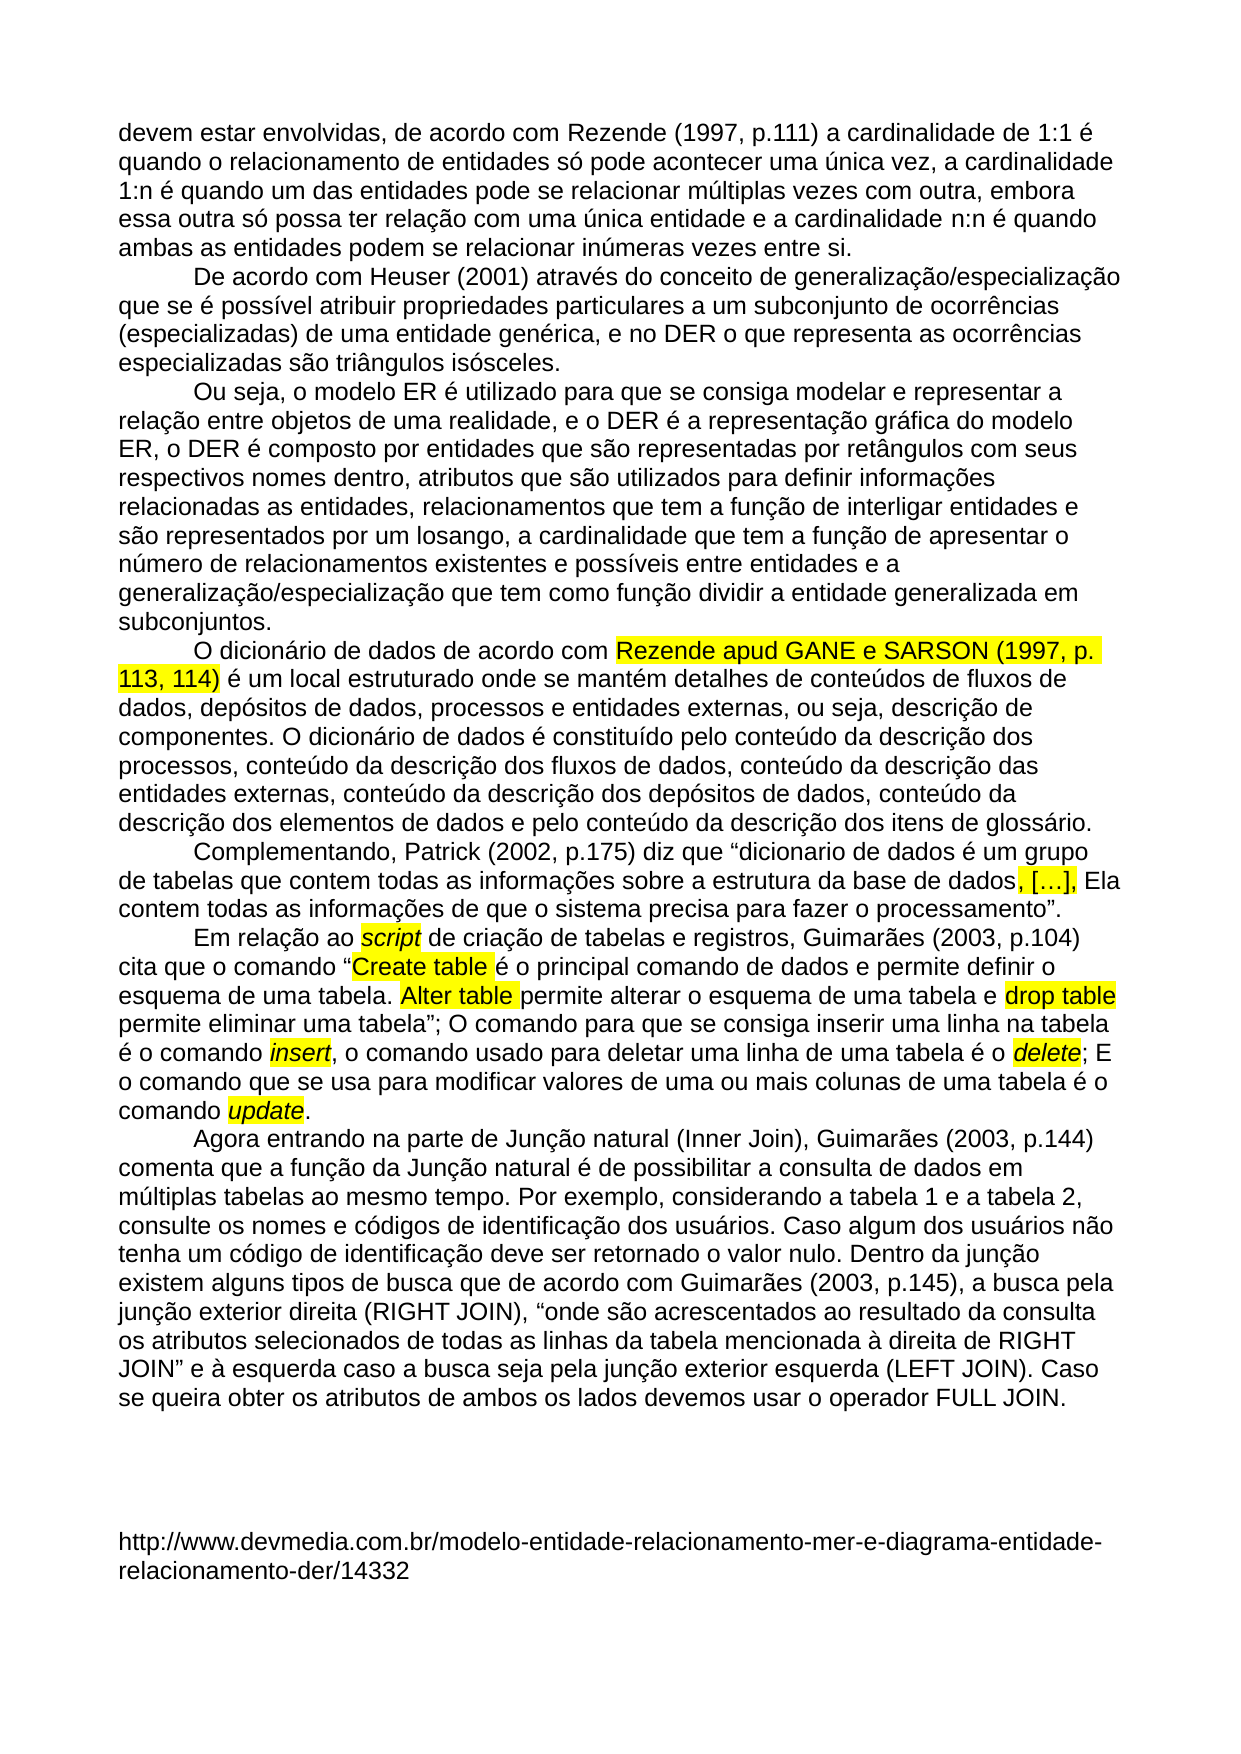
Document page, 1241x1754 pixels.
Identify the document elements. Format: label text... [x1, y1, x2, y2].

text devem estar envolvidas, de acordo com Rezende (1997, p.111) a cardinalidade de 1:1 é quando o relacionamento de entidades só pode acontecer uma única vez, a cardinalidade 1:n é quando um das entidades pode se relacionar múltiplas vezes com outra, embora essa outra só possa ter relação com uma única entidade e a cardinalidade n:n é quando ambas as entidades podem se relacionar inúmeras vezes entre si. [118, 118, 1122, 262]
text Ou seja, o modelo ER é utilizado para que se consiga modelar e representar a relação entre objetos de uma realidade, e o DER é a representação gráfica do modelo ER, o DER é composto por entidades que são representadas por retângulos com seus respectivos nomes dentro, atributos que são utilizados para definir informações relacionadas as entidades, relacionamentos que tem a função de interligar entidades e são representados por um losango, a cardinalidade que tem a função de apresentar o número de relacionamentos existentes e possíveis entre entidades e a generalização/especialização que tem como função dividir a entidade generalizada em subconjuntos. [118, 377, 1122, 636]
text De acordo com Heuser (2001) através do conceito de generalização/especialização que se é possível atribuir propriedades particulares a um subconjunto de ocorrências (especializadas) de uma entidade genérica, e no DER o que representa as ocorrências especializadas são triângulos isósceles. [118, 262, 1122, 377]
text Agora entrando na parte de Junção natural (Inner Join), Guimarães (2003, p.144) comenta que a função da Junção natural é de possibilitar a consulta de dados em múltiplas tabelas ao mesmo tempo. Por exemplo, considerando a tabela 1 e a tabela 2, consulte os nomes e códigos de identificação dos usuários. Caso algum dos usuários não tenha um código de identificação deve ser retornado o valor nulo. Dentro da junção existem alguns tipos de busca que de acordo com Guimarães (2003, p.145), a busca pela junção exterior direita (RIGHT JOIN), “onde são acrescentados ao resultado da consulta os atributos selecionados de todas as linhas da tabela mencionada à direita de RIGHT JOIN” e à esquerda caso a busca seja pela junção exterior esquerda (LEFT JOIN). Caso se queira obter os atributos de ambos os lados devemos usar o operador FULL JOIN. [118, 1124, 1122, 1412]
text http://www.devmedia.com.br/modelo-entidade-relacionamento-mer-e-diagrama-entidade-relacionamento-der/14332 [118, 1527, 1122, 1584]
text Em relação ao script de criação de tabelas e registros, Guimarães (2003, p.104) cita que o comando “Create table é o principal comando de dados e permite definir o esquema de uma tabela. Alter table permite alterar o esquema de uma tabela e drop table permite eliminar uma tabela”; O comando para que se consiga inserir uma linha na tabela é o comando insert, o comando usado para deletar uma linha de uma tabela é o delete; E o comando que se usa para modificar valores de uma ou mais colunas de uma tabela é o comando update. [118, 923, 1122, 1124]
text O dicionário de dados de acordo com Rezende apud GANE e SARSON (1997, p. 113, 114) é um local estruturado onde se mantém detalhes de conteúdos de fluxos de dados, depósitos de dados, processos e entidades externas, ou seja, descrição de componentes. O dicionário de dados é constituído pelo conteúdo da descrição dos processos, conteúdo da descrição dos fluxos de dados, conteúdo da descrição das entidades externas, conteúdo da descrição dos depósitos de dados, conteúdo da descrição dos elementos de dados e pelo conteúdo da descrição dos itens de glossário. [118, 636, 1122, 837]
text Complementando, Patrick (2002, p.175) diz que “dicionario de dados é um grupo de tabelas que contem todas as informações sobre a estrutura da base de dados, […], Ela contem todas as informações de que o sistema precisa para fazer o processamento”. [118, 837, 1122, 923]
